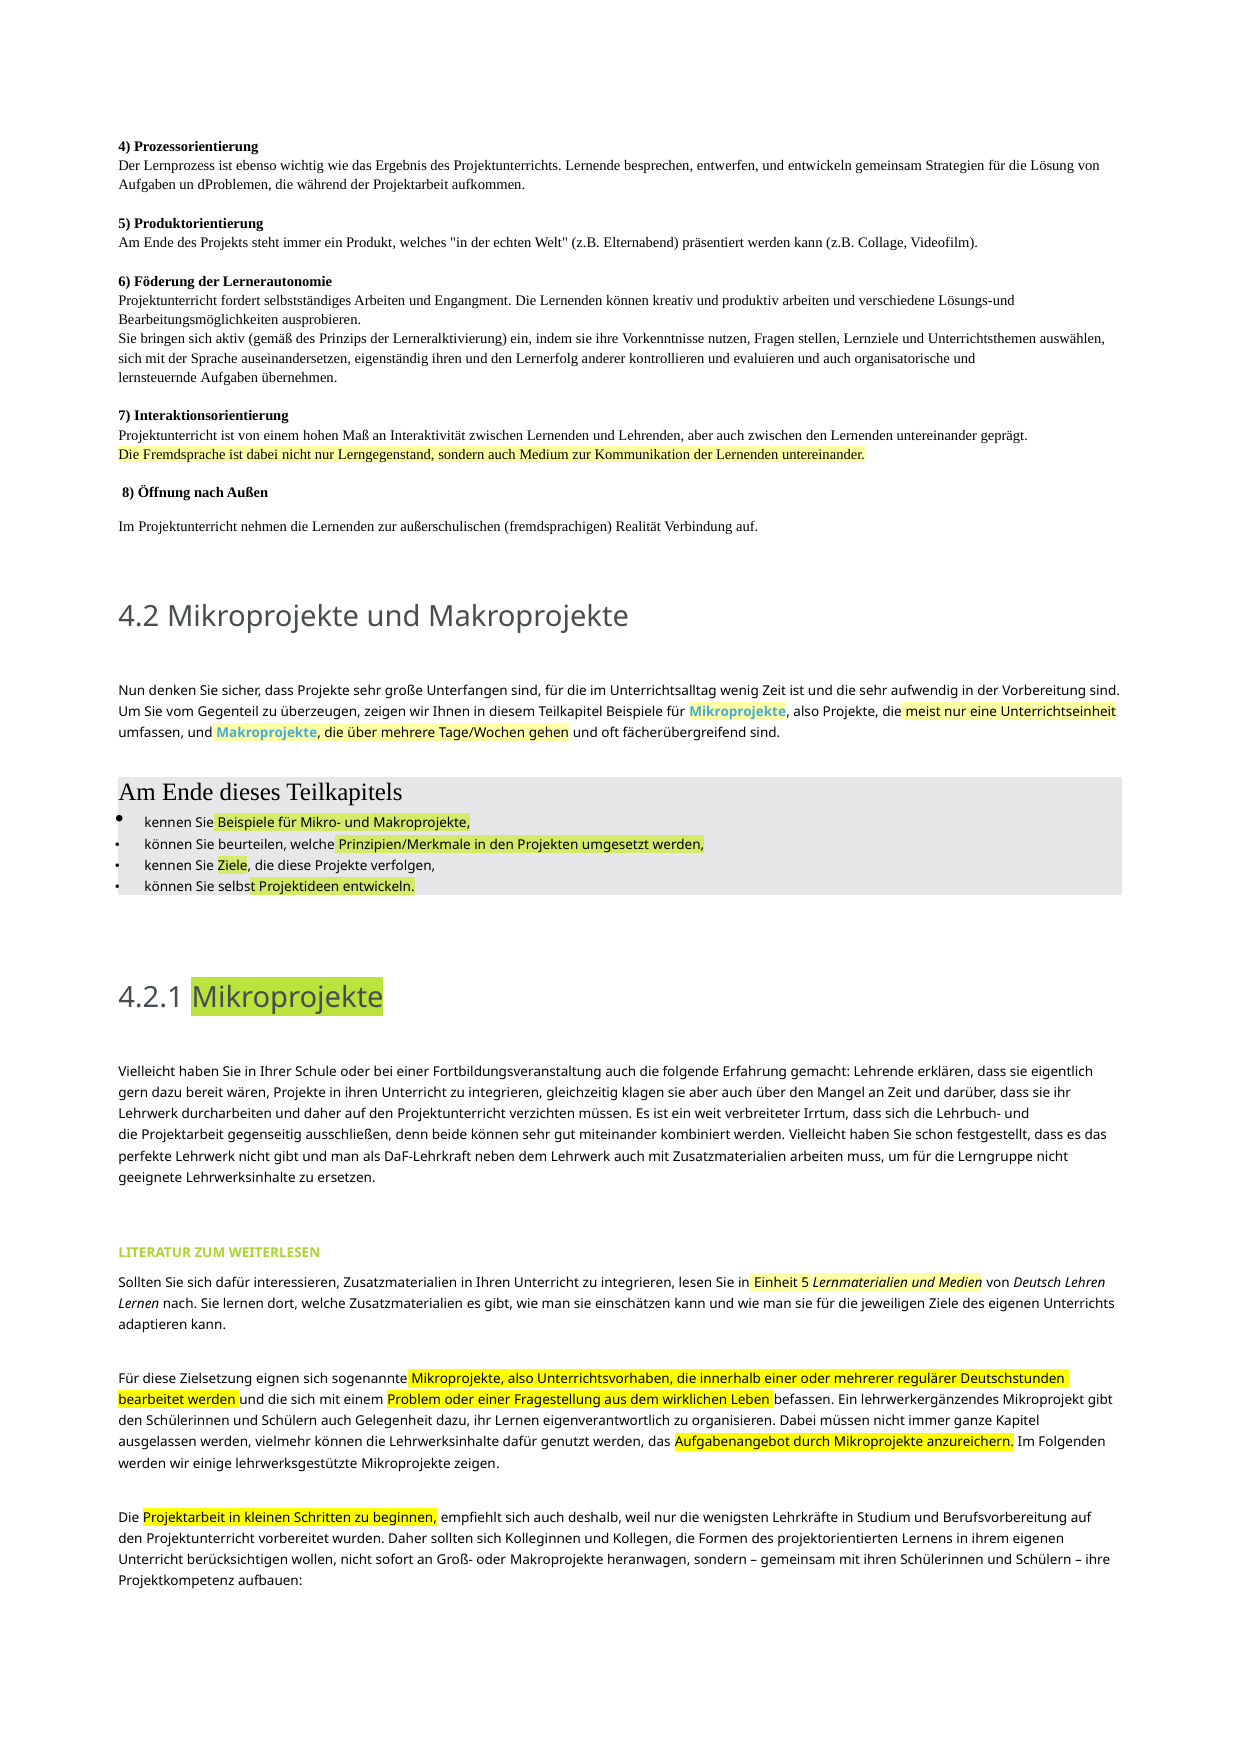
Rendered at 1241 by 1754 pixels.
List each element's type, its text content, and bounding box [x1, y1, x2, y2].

text Projektunterricht fordert selbstständiges Arbeiten und Engangment. Die Lernenden können kreativ und produktiv arbeiten und verschiedene Lösungs-und Bearbeitungsmöglichkeiten ausprobieren. [118, 292, 1122, 328]
text Am Ende dieses Teilkapitels [118, 777, 1122, 806]
text Für diese Zielsetzung eignen sich sogenannte Mikroprojekte, also Unterrichtsvorhaben, die innerhalb einer oder mehrerer regulärer Deutschstunden bearbeitet werden und die sich mit einem Problem oder einer Fragestellung aus dem wirklichen Leben befassen. Ein lehrwerkergänzendes Mikroprojekt gibt den Schülerinnen und Schülern auch Gelegenheit dazu, ihr Lernen eigenverantwortlich zu organisieren. Dabei müssen nicht immer ganze Kapitel ausgelassen werden, vielmehr können die Lehrwerksinhalte dafür genutzt werden, das Aufgabenangebot durch Mikroprojekte anzureichern. Im Folgenden werden wir einige lehrwerksgestützte Mikroprojekte zeigen. [118, 1369, 1122, 1472]
list können Sie selbst Projektideen entwickeln. [118, 874, 1122, 895]
text 8) Öffnung nach Außen [118, 484, 1122, 501]
text Sie bringen sich aktiv (gemäß des Prinzips der Lerneralktivierung) ein, indem sie ihre Vorkenntnisse nutzen, Fragen stellen, Lernziele und Unterrichtsthemen auswählen, sich mit der Sprache auseinandersetzen, eigenständig ihren und den Lernerfolg anderer kontrollieren und evaluieren und auch organisatorische und lernsteuernde Aufgaben übernehmen. [118, 330, 1122, 385]
text Nun denken Sie sicher, dass Projekte sehr große Unterfangen sind, für die im Unterrichtsalltag wenig Zeit ist und die sehr aufwendig in der Vorbereitung sind. [118, 681, 1122, 699]
text Die Projektarbeit in kleinen Schritten zu beginnen, empfiehlt sich auch deshalb, weil nur die wenigsten Lehrkräfte in Studium und Berufsvorbereitung auf den Projektunterricht vorbereitet wurden. Daher sollten sich Kolleginnen und Kollegen, die Formen des projektorientierten Lernens in ihrem eigenen Unterricht berücksichtigen wollen, nicht sofort an Groß- oder Makroprojekte heranwagen, sondern – gemeinsam mit ihren Schülerinnen und Schülern – ihre Projektkompetenz aufbauen: [118, 1508, 1122, 1589]
text Im Projektunterricht nehmen die Lernenden zur außerschulischen (fremdsprachigen) Realität Verbindung auf. [118, 518, 1122, 535]
text Der Lernprozess ist ebenso wichtig wie das Ergebnis des Projektunterrichts. Lernende besprechen, entwerfen, und entwickeln gemeinsam Strategien für die Lösung von Aufgaben un dProblemen, die während der Projektarbeit aufkommen. [118, 157, 1122, 193]
list kennen Sie Ziele, die diese Projekte verfolgen, [118, 853, 1122, 874]
text Sollten Sie sich dafür interessieren, Zusatzmaterialien in Ihren Unterricht zu integrieren, lesen Sie in Einheit 5 Lernmaterialien und Medien von Deutsch Lehren Lernen nach. Sie lernen dort, welche Zusatzmaterialien es gibt, wie man sie einschätzen kann und wie man sie für die jeweiligen Ziele des eigenen Unterrichts adaptieren kann. [118, 1272, 1122, 1333]
list können Sie beurteilen, welche Prinzipien/Merkmale in den Projekten umgesetzt werden, [118, 833, 1122, 853]
text Vielleicht haben Sie in Ihrer Schule oder bei einer Fortbildungsveranstaltung auch die folgende Erfahrung gemacht: Lehrende erklären, dass sie eigentlich gern dazu bereit wären, Projekte in ihren Unterricht zu integrieren, gleichzeitig klagen sie aber auch über den Mangel an Zeit und darüber, dass sie ihr Lehrwerk durcharbeiten und daher auf den Projektunterricht verzichten müssen. Es ist ein weit verbreiteter Irrtum, dass sich die Lehrbuch- und die Projektarbeit gegenseitig ausschließen, denn beide können sehr gut miteinander kombiniert werden. Vielleicht haben Sie schon festgestellt, dass es das perfekte Lehrwerk nicht gibt und man als DaF-Lehrkraft neben dem Lehrwerk auch mit Zusatzmaterialien arbeiten muss, um für die Lerngruppe nicht geeignete Lehrwerksinhalte zu ersetzen. [118, 1062, 1122, 1186]
text 6) Föderung der Lernerautonomie [118, 272, 1122, 289]
text 4) Prozessorientierung [118, 137, 1122, 154]
text Die Fremdsprache ist dabei nicht nur Lerngegenstand, sondern auch Medium zur Kommunikation der Lernenden untereinander. [118, 446, 1122, 462]
subtitle 4.2.1 Mikroprojekte [118, 977, 1122, 1016]
text 7) Interaktionsorientierung [118, 407, 1122, 424]
text 5) Produktorientierung [118, 214, 1122, 231]
subtitle 4.2 Mikroprojekte und Makroprojekte [118, 595, 1122, 635]
list kennen Sie Beispiele für Mikro- und Makroprojekte, [118, 810, 1122, 833]
text Projektunterricht ist von einem hohen Maß an Interaktivität zwischen Lernenden und Lehrenden, aber auch zwischen den Lernenden untereinander geprägt. [118, 426, 1122, 443]
subtitle LITERATUR ZUM WEITERLESEN [118, 1243, 1122, 1261]
text Am Ende des Projekts steht immer ein Produkt, welches "in der echten Welt" (z.B. Elternabend) präsentiert werden kann (z.B. Collage, Videofilm). [118, 234, 1122, 251]
text Um Sie vom Gegenteil zu überzeugen, zeigen wir Ihnen in diesem Teilkapitel Beispiele für Mikroprojekte, also Projekte, die meist nur eine Unterrichtseinheit umfassen, und Makroprojekte, die über mehrere Tage/Wochen gehen und oft fächerübergreifend sind. [118, 702, 1122, 741]
